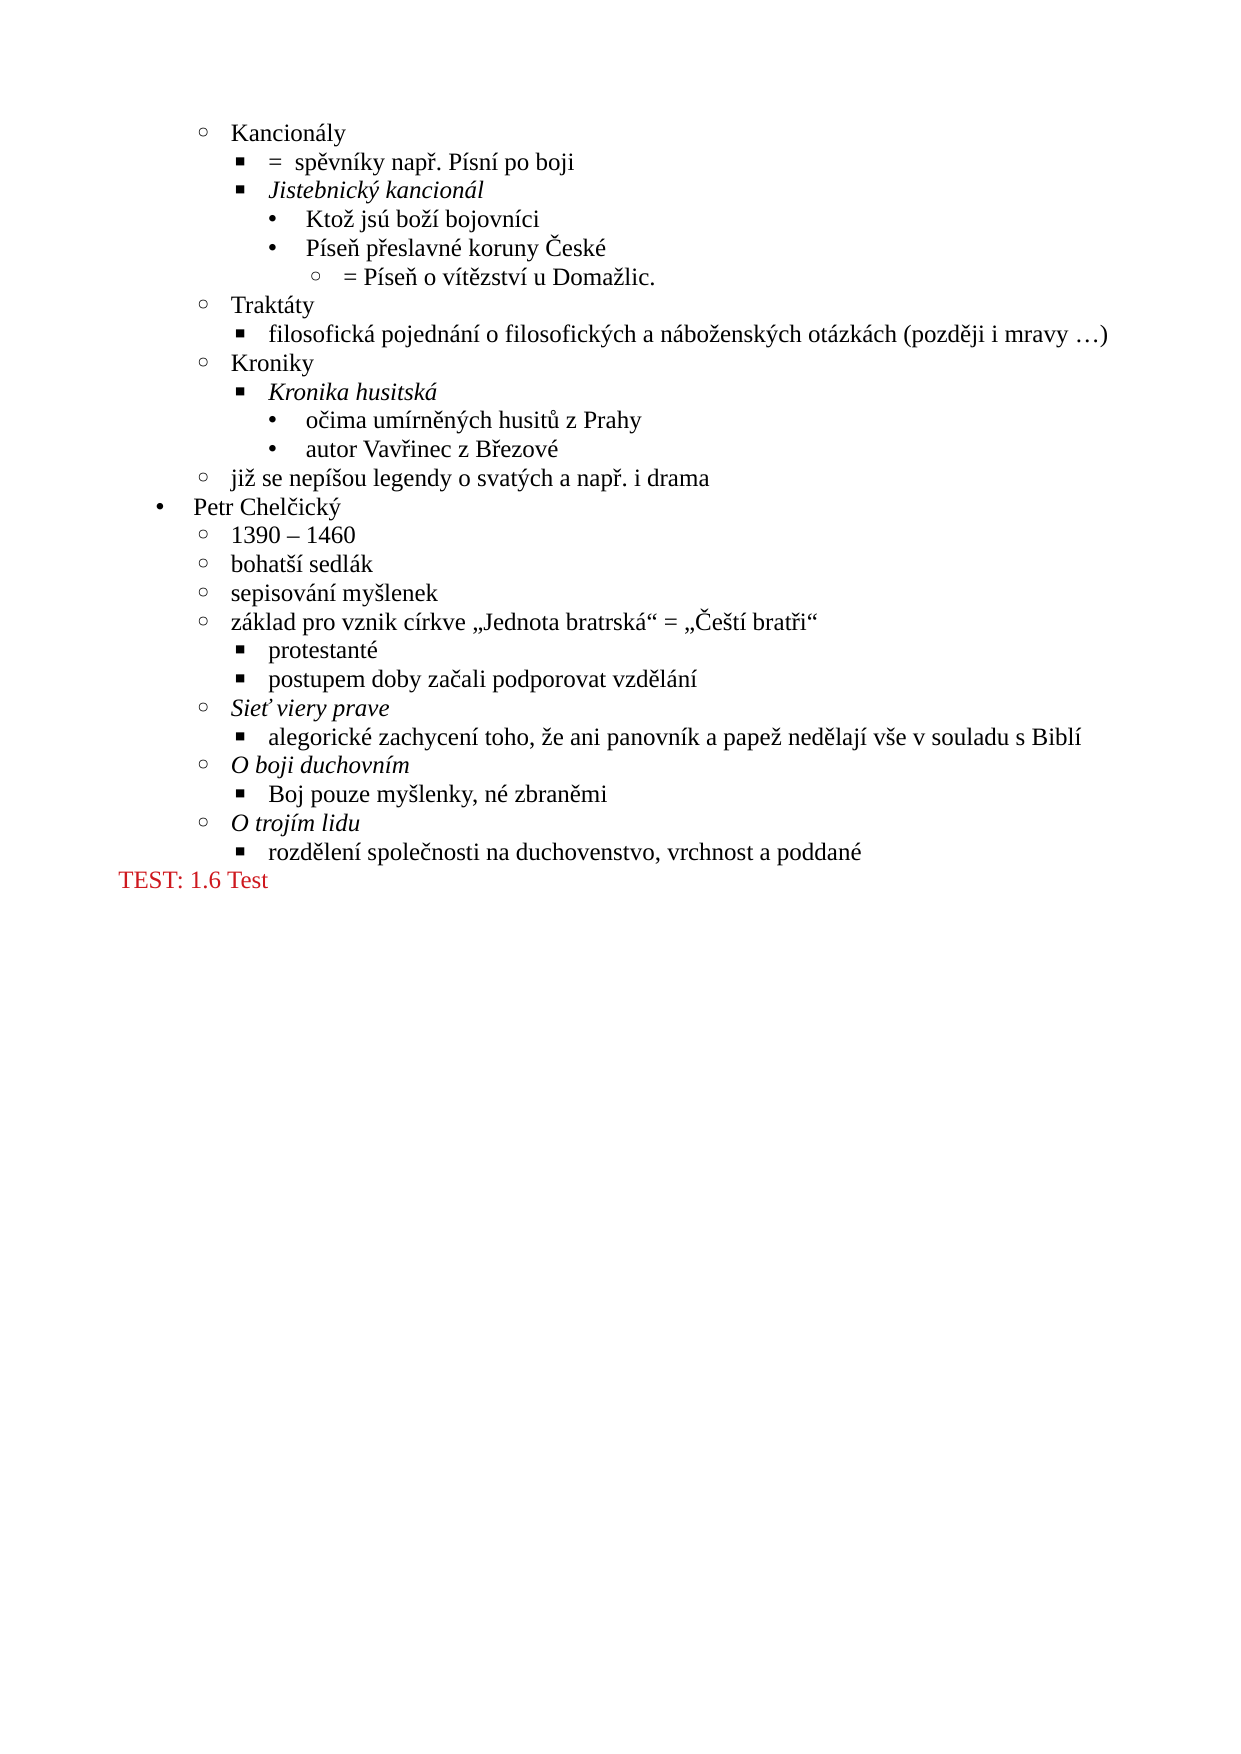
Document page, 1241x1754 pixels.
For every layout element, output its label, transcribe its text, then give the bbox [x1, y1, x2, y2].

list sepisování myšlenek [193, 578, 1122, 607]
list 1390 – 1460 [193, 521, 1122, 549]
list Traktáty [193, 291, 1122, 319]
list = spěvníky např. Písní po boji [231, 147, 1122, 176]
list bohatší sedlák [193, 549, 1122, 578]
list = Píseň o vítězství u Domažlic. [306, 262, 1122, 291]
list Píseň přeslavné koruny České [268, 233, 1122, 262]
list O boji duchovním [193, 751, 1122, 779]
list autor Vavřinec z Březové [268, 434, 1122, 463]
list Kronika husitská [231, 377, 1122, 406]
list rozdělení společnosti na duchovenstvo, vrchnost a poddané [231, 837, 1122, 866]
list Ktož jsú boží bojovníci [268, 204, 1122, 233]
list Boj pouze myšlenky, né zbraněmi [231, 779, 1122, 808]
list očima umírněných husitů z Prahy [268, 406, 1122, 434]
list alegorické zachycení toho, že ani panovník a papež nedělají vše v souladu s Biblí [231, 722, 1122, 751]
list protestanté [231, 636, 1122, 664]
list O trojím lidu [193, 808, 1122, 837]
list Sieť viery prave [193, 693, 1122, 722]
text TEST: 1.6 Test [118, 866, 1122, 894]
list Kancionály [193, 118, 1122, 147]
list Petr Chelčický [156, 492, 1122, 521]
list Kroniky [193, 348, 1122, 377]
list Jistebnický kancionál [231, 176, 1122, 204]
list filosofická pojednání o filosofických a náboženských otázkách (později i mravy …) [231, 319, 1122, 348]
list základ pro vznik církve „Jednota bratrská“ = „Čeští bratři“ [193, 607, 1122, 636]
list postupem doby začali podporovat vzdělání [231, 664, 1122, 693]
list již se nepíšou legendy o svatých a např. i drama [193, 463, 1122, 492]
